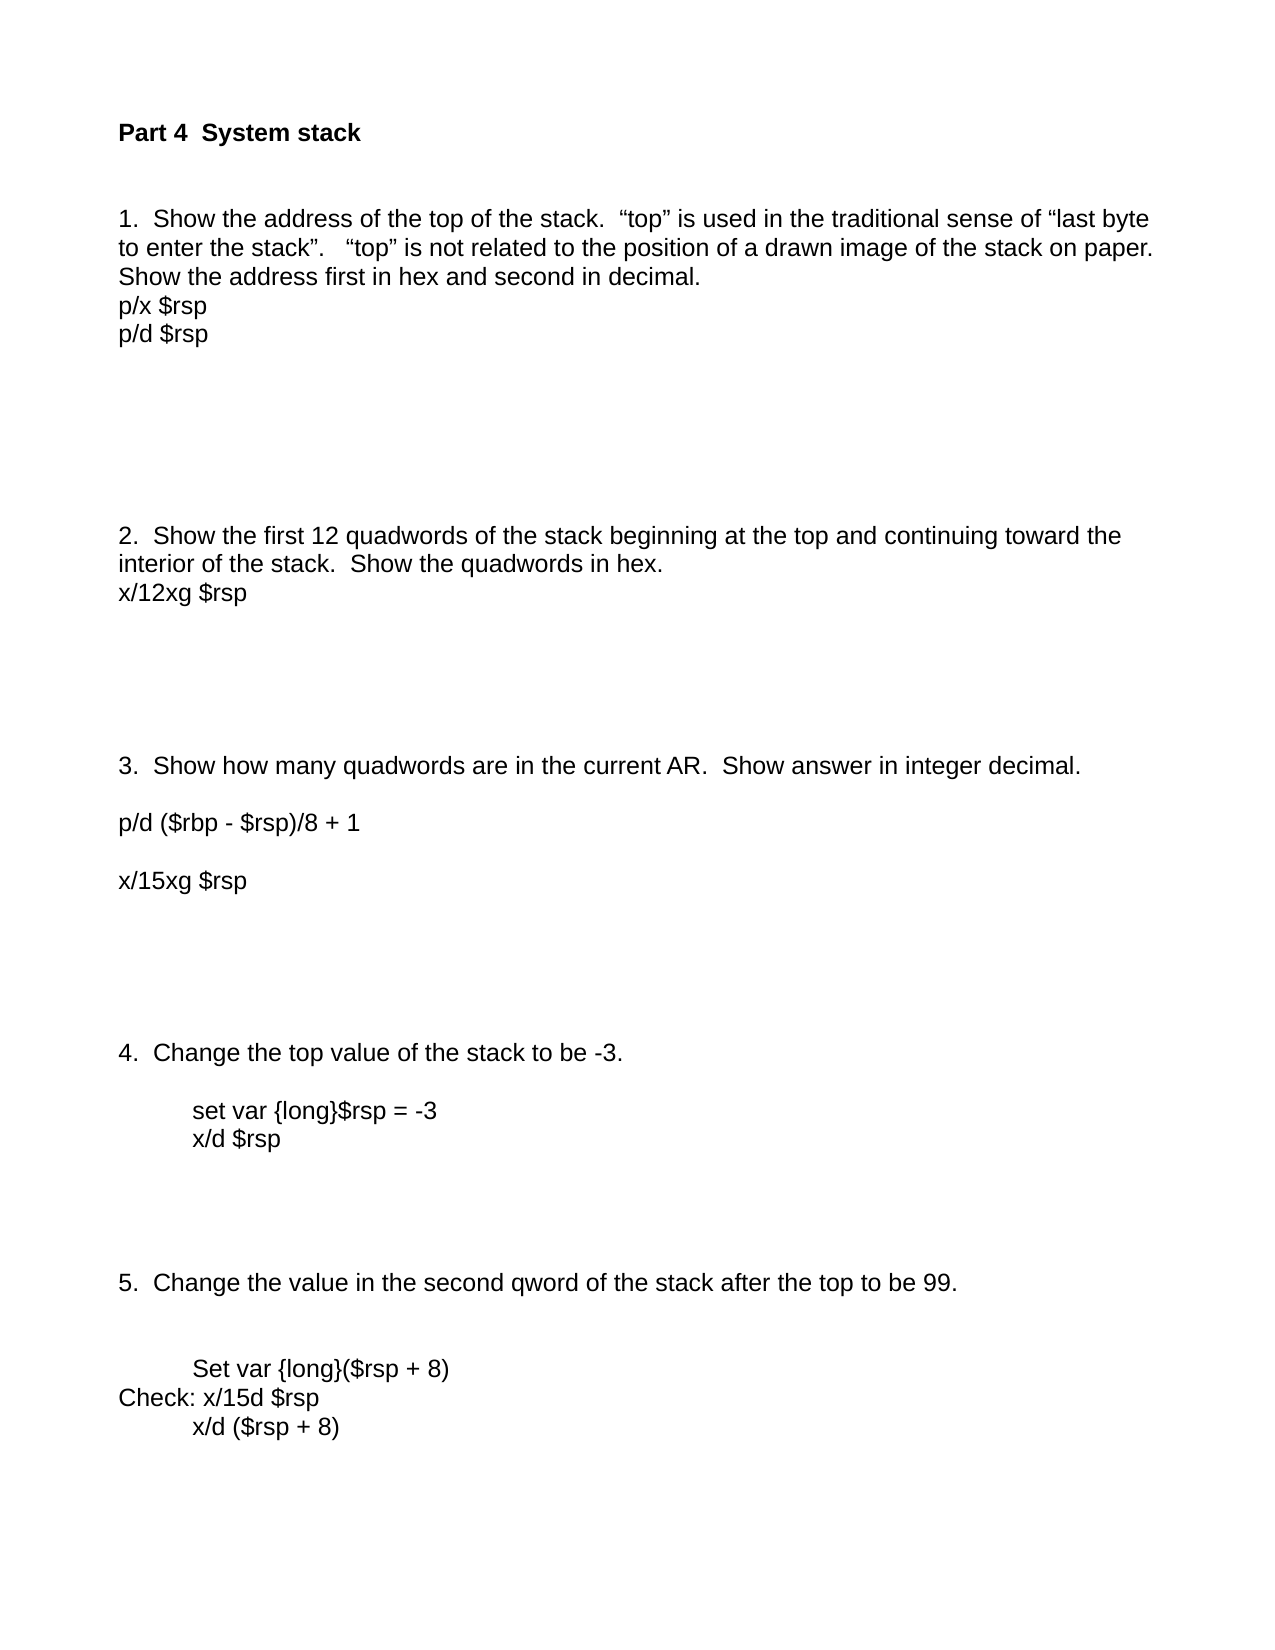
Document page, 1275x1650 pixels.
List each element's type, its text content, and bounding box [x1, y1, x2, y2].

text x/d $rsp [118, 1124, 1157, 1153]
text Check: x/15d $rsp [118, 1383, 1157, 1412]
text Set var {long}($rsp + 8) [118, 1354, 1157, 1383]
text 3. Show how many quadwords are in the current AR. Show answer in integer decimal. [118, 751, 1157, 779]
text x/d ($rsp + 8) [118, 1412, 1157, 1441]
text p/x $rsp [118, 291, 1157, 319]
text x/12xg $rsp [118, 578, 1157, 607]
text p/d $rsp [118, 319, 1157, 348]
text 5. Change the value in the second qword of the stack after the top to be 99. [118, 1268, 1157, 1297]
text set var {long}$rsp = -3 [118, 1096, 1157, 1124]
text Part 4 System stack [118, 118, 1157, 147]
text x/15xg $rsp [118, 866, 1157, 894]
text 2. Show the first 12 quadwords of the stack beginning at the top and continuing toward the interior of the stack. Show the quadwords in hex. [118, 521, 1157, 578]
text p/d ($rbp - $rsp)/8 + 1 [118, 808, 1157, 837]
text 1. Show the address of the top of the stack. “top” is used in the traditional sense of “last byte to enter the stack”. “top” is not related to the position of a drawn image of the stack on paper. Show the address first in hex and second in decimal. [118, 204, 1157, 291]
text 4. Change the top value of the stack to be -3. [118, 1038, 1157, 1067]
